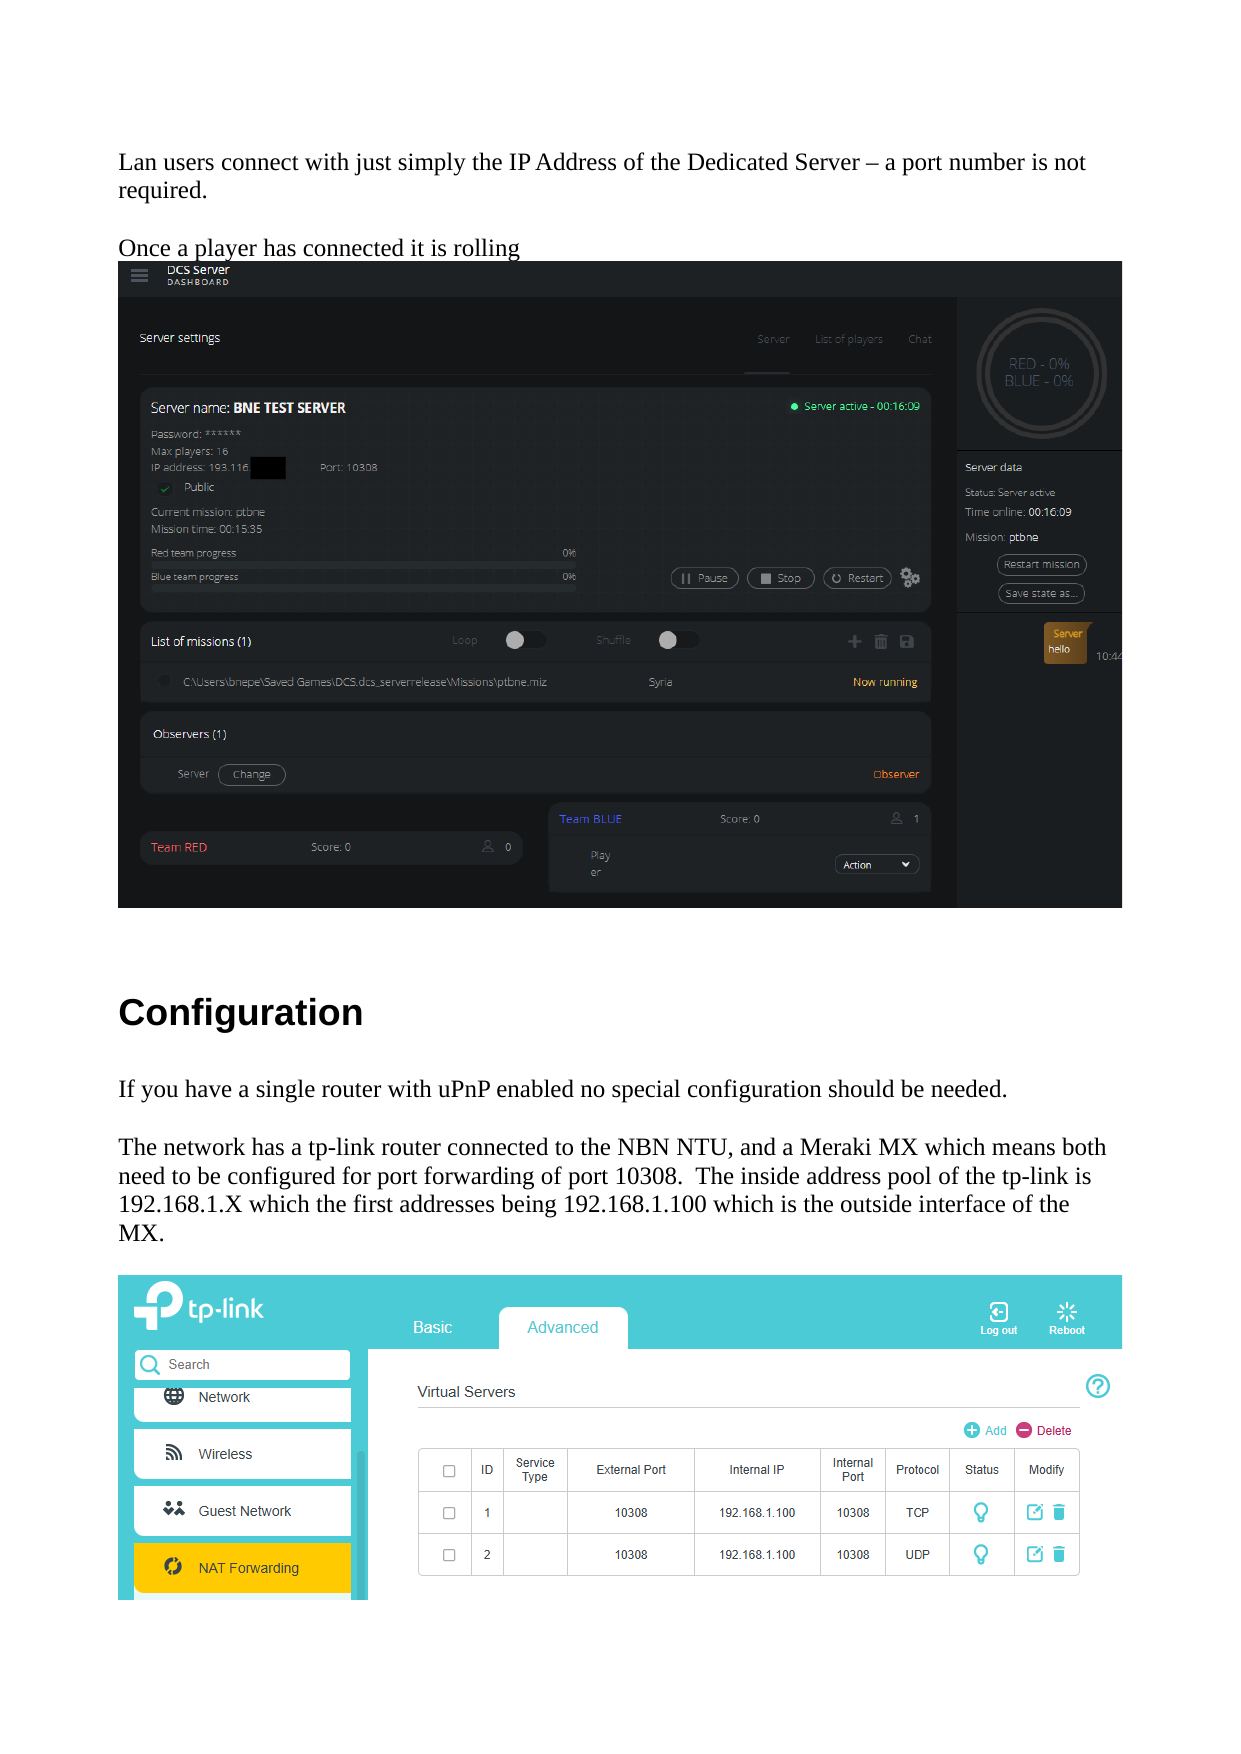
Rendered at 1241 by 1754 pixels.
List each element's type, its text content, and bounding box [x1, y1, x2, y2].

text Lan users connect with just simply the IP Address of the Dedicated Server – a port number is not required. [118, 147, 1122, 204]
subtitle Configuration [118, 990, 1122, 1033]
picture [118, 1275, 1123, 1600]
picture [118, 261, 1123, 908]
text If you have a single router with uPnP enabled no special configuration should be needed. [118, 1074, 1122, 1103]
text The network has a tp-link router connected to the NBN NTU, and a Meraki MX which means both need to be configured for port forwarding of port 10308. The inside address pool of the tp-link is 192.168.1.X which the first addresses being 192.168.1.100 which is the outside interface of the MX. [118, 1132, 1122, 1247]
text Once a player has connected it is rolling [118, 233, 1122, 261]
